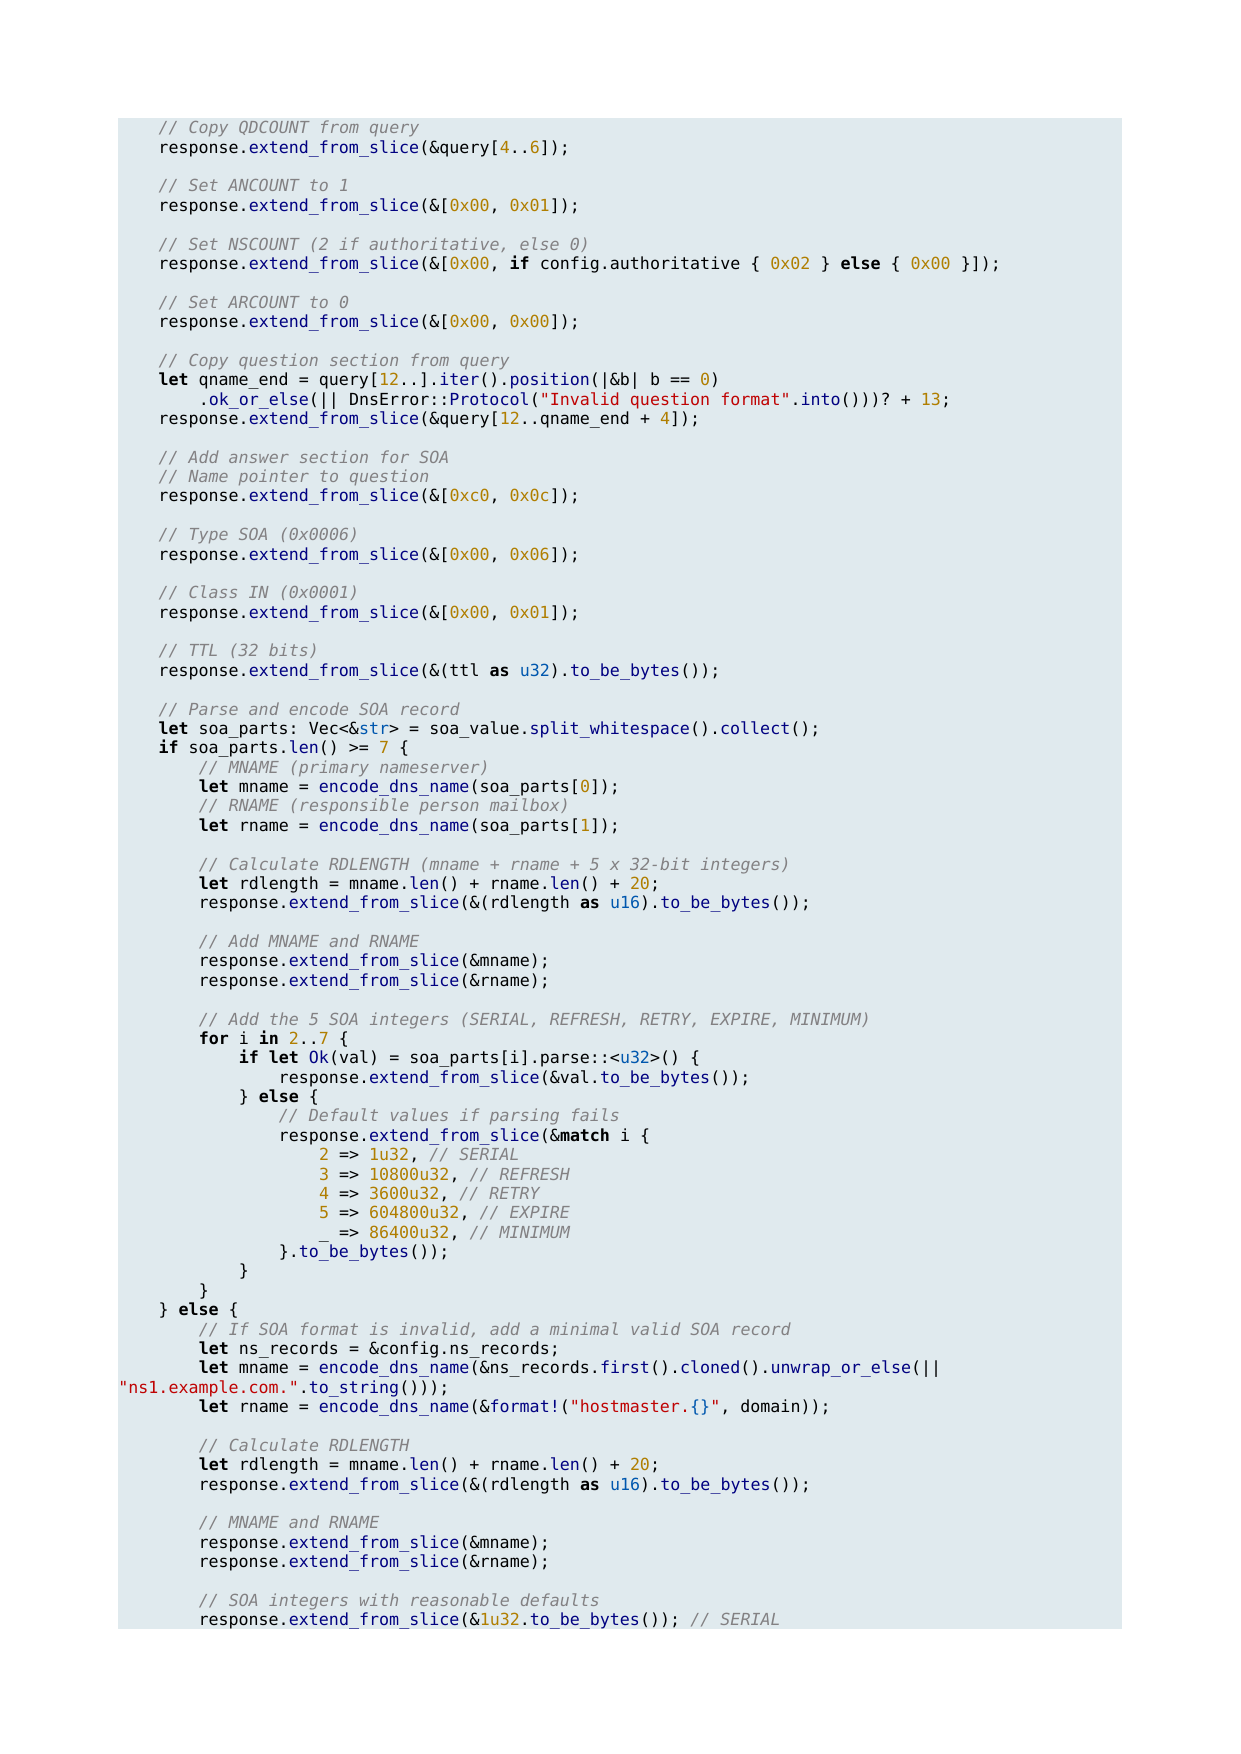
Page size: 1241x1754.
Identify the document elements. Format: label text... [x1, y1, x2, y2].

text response.extend_from_slice(&[0x00, 0x00]); [118, 312, 1122, 331]
text let mname = encode_dns_name(soa_parts[0]); [118, 777, 1122, 796]
text response.extend_from_slice(&rname); [118, 1552, 1122, 1571]
text response.extend_from_slice(&[0xc0, 0x0c]); [118, 486, 1122, 506]
text let rdlength = mname.len() + rname.len() + 20; [118, 874, 1122, 893]
text 3 => 10800u32, // REFRESH [118, 1164, 1122, 1184]
text // TTL (32 bits) [118, 641, 1122, 661]
text } else { [118, 1300, 1122, 1319]
text // Calculate RDLENGTH (mname + rname + 5 x 32-bit integers) [118, 854, 1122, 874]
text // SOA integers with reasonable defaults [118, 1591, 1122, 1610]
text response.extend_from_slice(&[0x00, 0x01]); [118, 196, 1122, 215]
text response.extend_from_slice(&query[12..qname_end + 4]); [118, 409, 1122, 428]
text for i in 2..7 { [118, 1029, 1122, 1048]
text // MNAME (primary nameserver) [118, 757, 1122, 777]
text .ok_or_else(|| DnsError::Protocol("Invalid question format".into()))? + 13; [118, 389, 1122, 409]
text response.extend_from_slice(&[0x00, if config.authoritative { 0x02 } else { 0x00 }]); [118, 254, 1122, 273]
text if let Ok(val) = soa_parts[i].parse::<u32>() { [118, 1048, 1122, 1067]
text response.extend_from_slice(&[0x00, 0x01]); [118, 602, 1122, 622]
text response.extend_from_slice(&(rdlength as u16).to_be_bytes()); [118, 893, 1122, 912]
text } [118, 1281, 1122, 1300]
text response.extend_from_slice(&(rdlength as u16).to_be_bytes()); [118, 1474, 1122, 1494]
text response.extend_from_slice(&(ttl as u32).to_be_bytes()); [118, 661, 1122, 680]
text response.extend_from_slice(&val.to_be_bytes()); [118, 1067, 1122, 1087]
text response.extend_from_slice(&match i { [118, 1126, 1122, 1145]
text // Parse and encode SOA record [118, 699, 1122, 719]
text // Default values if parsing fails [118, 1106, 1122, 1126]
text // Set NSCOUNT (2 if authoritative, else 0) [118, 234, 1122, 254]
text // Add MNAME and RNAME [118, 932, 1122, 951]
text let rname = encode_dns_name(&format!("hostmaster.{}", domain)); [118, 1397, 1122, 1416]
text // RNAME (responsible person mailbox) [118, 796, 1122, 816]
text let rdlength = mname.len() + rname.len() + 20; [118, 1455, 1122, 1474]
text let rname = encode_dns_name(soa_parts[1]); [118, 816, 1122, 835]
text let qname_end = query[12..].iter().position(|&b| b == 0) [118, 370, 1122, 389]
text response.extend_from_slice(&[0x00, 0x06]); [118, 544, 1122, 564]
text // Add answer section for SOA [118, 447, 1122, 467]
text } [118, 1261, 1122, 1281]
text if soa_parts.len() >= 7 { [118, 738, 1122, 757]
text // Copy question section from query [118, 351, 1122, 370]
text // Name pointer to question [118, 467, 1122, 486]
text // Calculate RDLENGTH [118, 1436, 1122, 1455]
text response.extend_from_slice(&query[4..6]); [118, 137, 1122, 157]
text _ => 86400u32, // MINIMUM [118, 1222, 1122, 1242]
text response.extend_from_slice(&rname); [118, 971, 1122, 990]
text // Copy QDCOUNT from query [118, 118, 1122, 137]
text } else { [118, 1087, 1122, 1106]
text // MNAME and RNAME [118, 1513, 1122, 1532]
text 2 => 1u32, // SERIAL [118, 1145, 1122, 1164]
text // Type SOA (0x0006) [118, 525, 1122, 544]
text response.extend_from_slice(&mname); [118, 951, 1122, 971]
text // If SOA format is invalid, add a minimal valid SOA record [118, 1319, 1122, 1339]
text // Class IN (0x0001) [118, 583, 1122, 602]
text // Set ARCOUNT to 0 [118, 292, 1122, 312]
text let mname = encode_dns_name(&ns_records.first().cloned().unwrap_or_else(|| "ns1.example.com.".to_string())); [118, 1358, 1122, 1397]
text 5 => 604800u32, // EXPIRE [118, 1203, 1122, 1222]
text response.extend_from_slice(&mname); [118, 1532, 1122, 1552]
text // Add the 5 SOA integers (SERIAL, REFRESH, RETRY, EXPIRE, MINIMUM) [118, 1009, 1122, 1029]
text // Set ANCOUNT to 1 [118, 176, 1122, 196]
text let ns_records = &config.ns_records; [118, 1339, 1122, 1358]
text 4 => 3600u32, // RETRY [118, 1184, 1122, 1203]
text response.extend_from_slice(&1u32.to_be_bytes()); // SERIAL [118, 1610, 1122, 1629]
text let soa_parts: Vec<&str> = soa_value.split_whitespace().collect(); [118, 719, 1122, 738]
text }.to_be_bytes()); [118, 1242, 1122, 1261]
